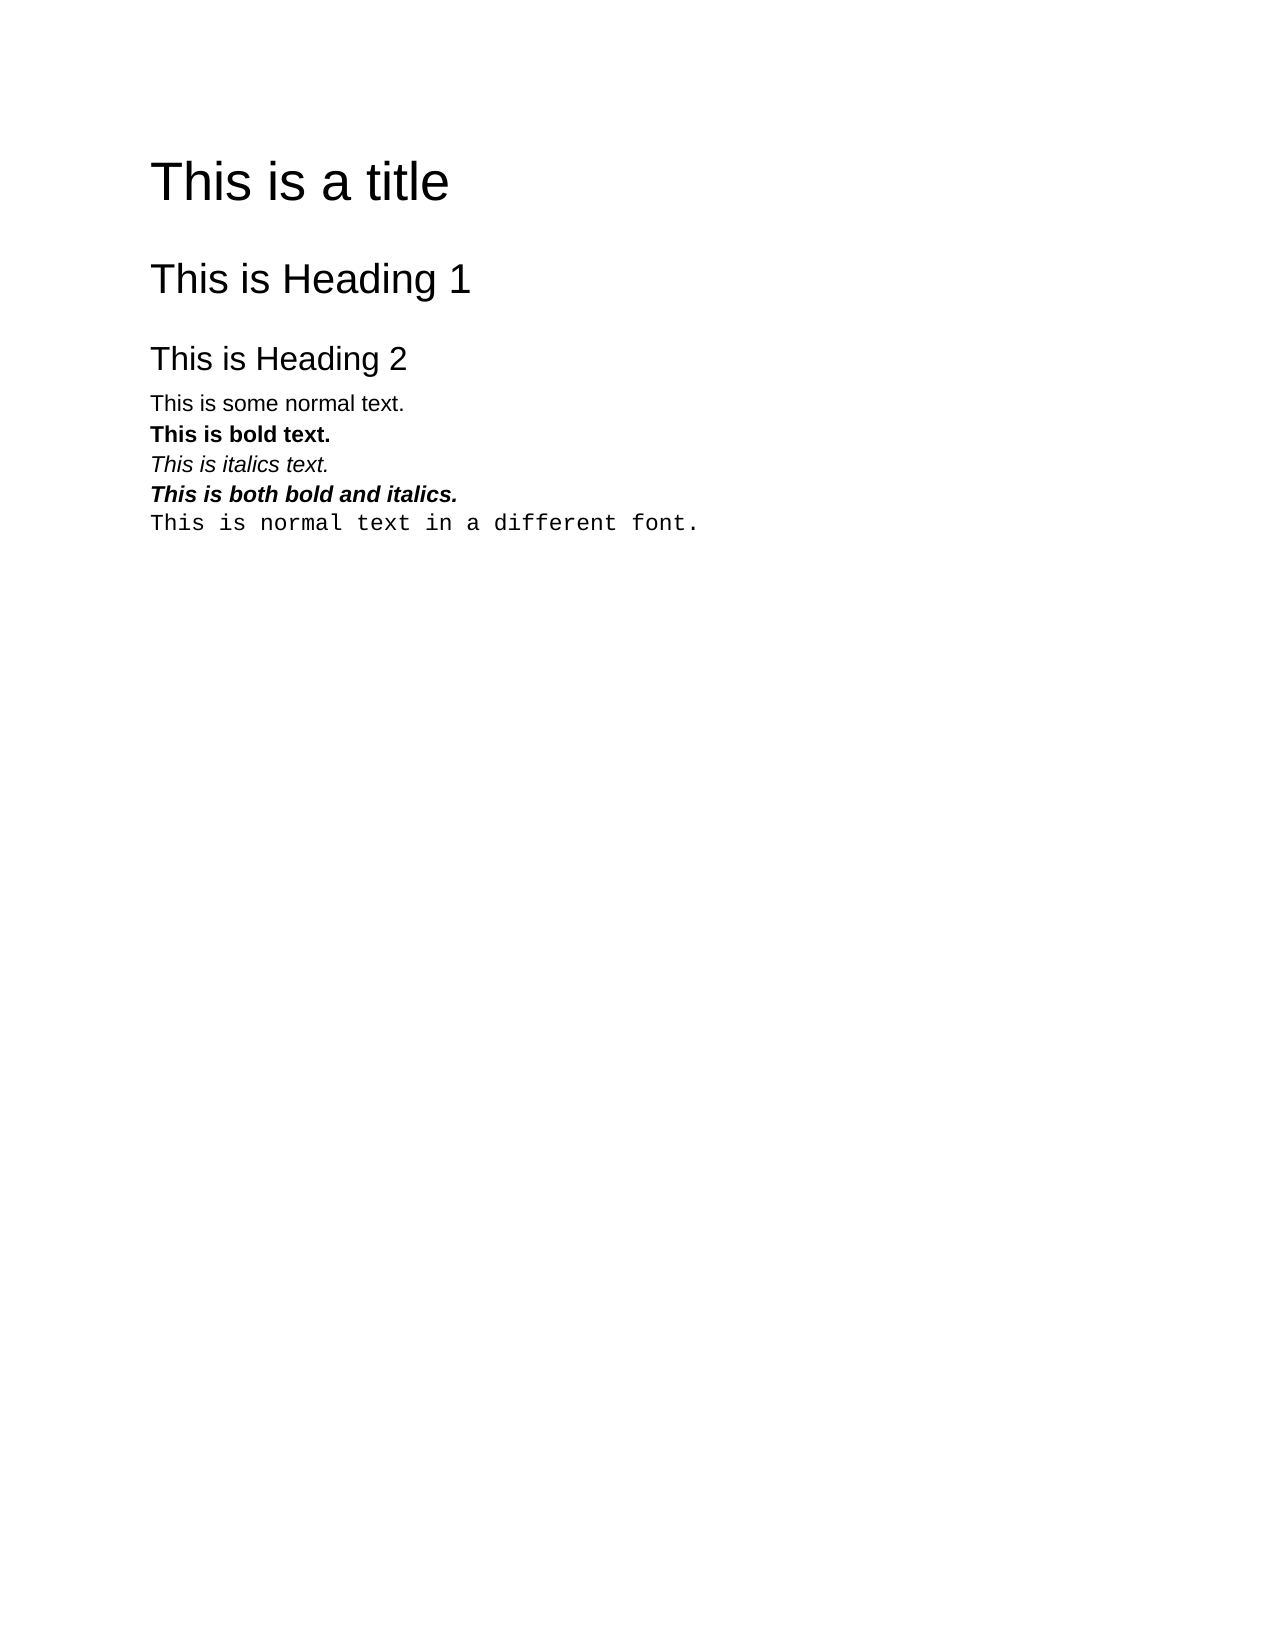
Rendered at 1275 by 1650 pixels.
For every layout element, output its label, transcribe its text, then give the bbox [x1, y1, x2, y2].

subtitle This is Heading 1 [150, 254, 1125, 302]
title This is a title [150, 150, 1125, 212]
text This is italics text. [150, 451, 1125, 477]
text This is normal text in a different font. [150, 511, 1125, 537]
text This is bold text. [150, 421, 1125, 447]
text This is both bold and italics. [150, 481, 1125, 507]
text This is some normal text. [150, 390, 1125, 417]
subtitle This is Heading 2 [150, 339, 1125, 378]
